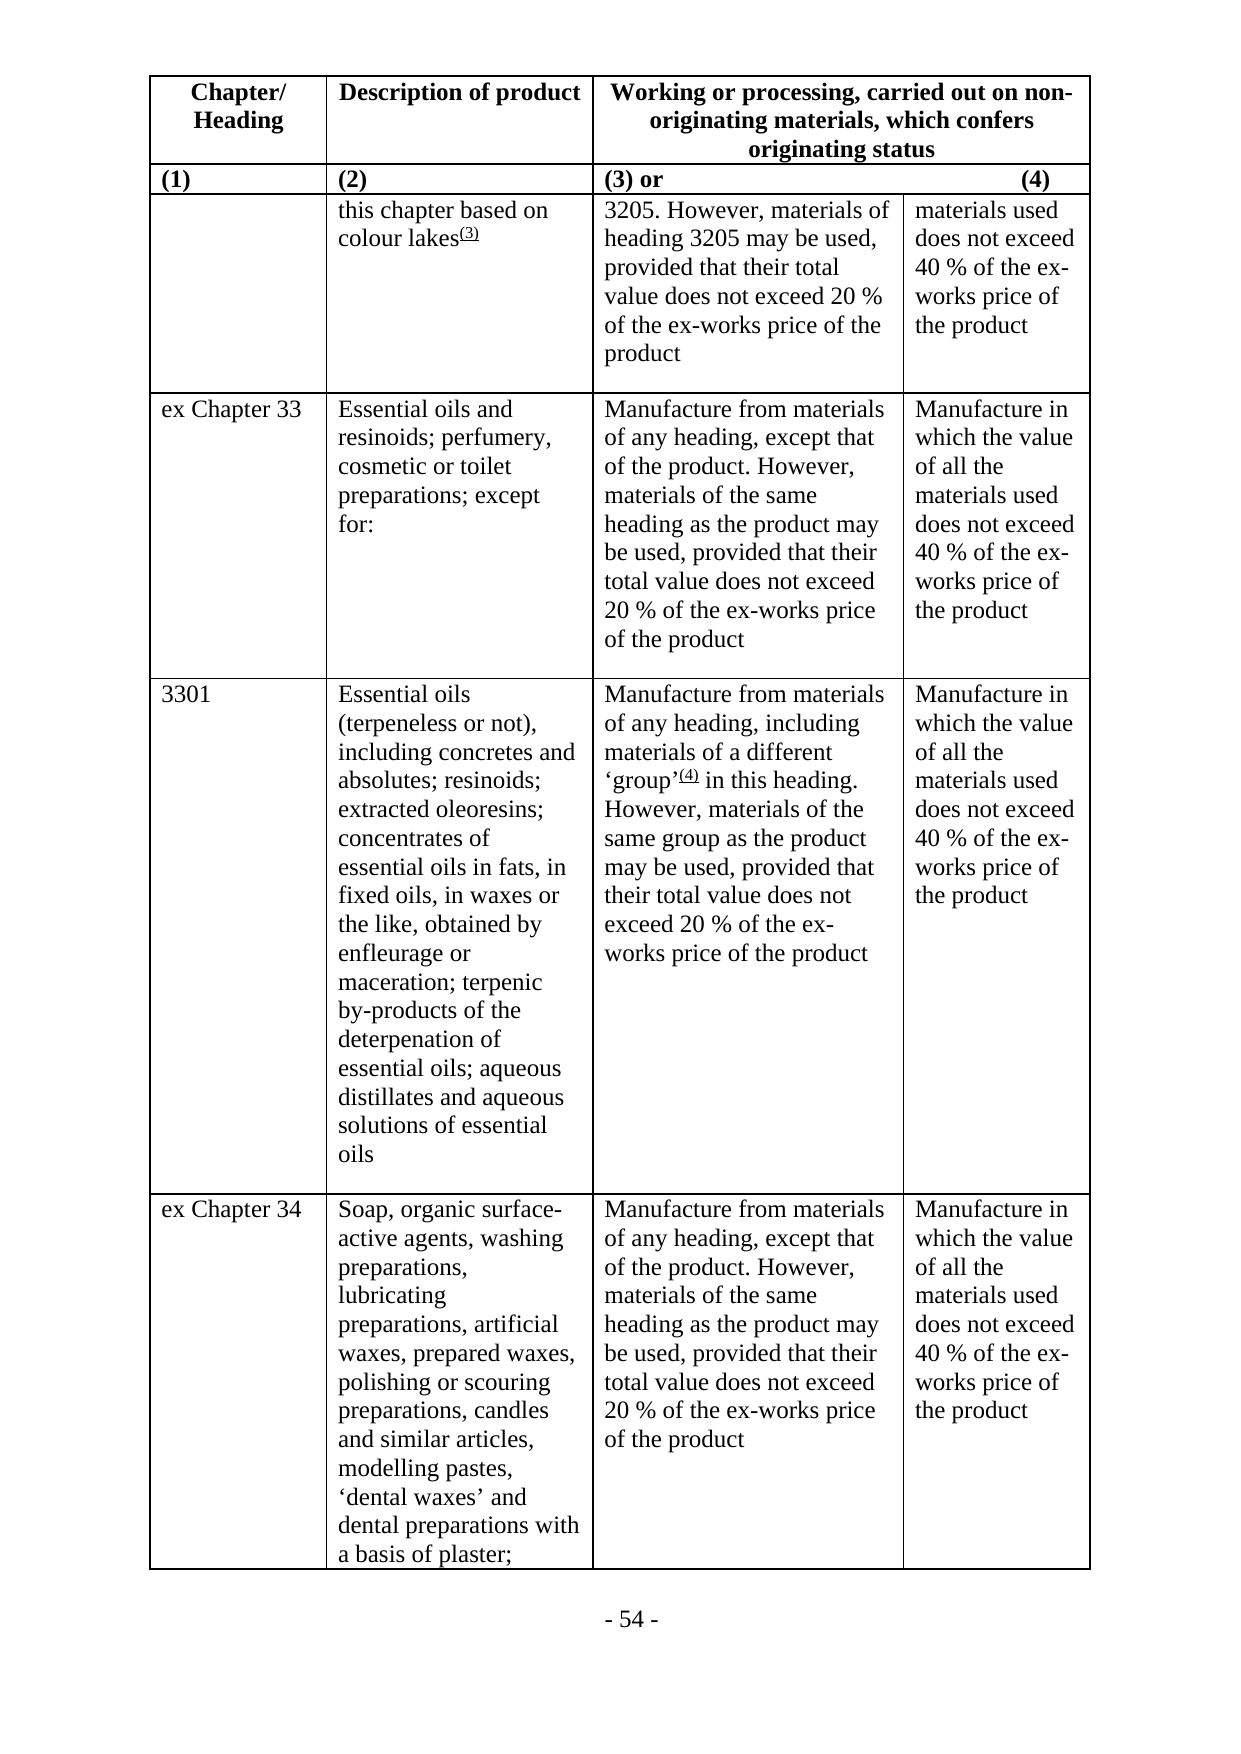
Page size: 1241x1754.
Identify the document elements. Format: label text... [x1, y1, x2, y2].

table_cell Manufacture from materials of any heading, except that of the product. However, materials of the same heading as the product may be used, provided that their total value does not exceed 20 % of the ex-works price of the product [594, 394, 903, 677]
table_header Working or processing, carried out on non-originating materials, which confers originating status [594, 77, 1089, 163]
table_cell (1) [151, 165, 326, 193]
table_cell materials used does not exceed 40 % of the ex-works price of the product [904, 195, 1089, 392]
table_cell 3205. However, materials of heading 3205 may be used, provided that their total value does not exceed 20 % of the ex-works price of the product [594, 195, 903, 392]
table_cell this chapter based on colour lakes(3) [327, 195, 592, 392]
table_header Chapter/Heading [151, 77, 326, 163]
table_cell (2) [327, 165, 592, 193]
table_cell [151, 195, 326, 392]
table_cell 3301 [151, 679, 326, 1193]
table_cell Essential oils (terpeneless or not), including concretes and absolutes; resinoids; extracted oleoresins; concentrates of essential oils in fats, in fixed oils, in waxes or the like, obtained by enfleurage or maceration; terpenic by-products of the deterpenation of essential oils; aqueous distillates and aqueous solutions of essential oils [327, 679, 592, 1193]
table_cell Manufacture from materials of any heading, except that of the product. However, materials of the same heading as the product may be used, provided that their total value does not exceed 20 % of the ex-works price of the product [594, 1195, 903, 1568]
table_cell ex Chapter 33 [151, 394, 326, 677]
table_cell Manufacture in which the value of all the materials used does not exceed 40 % of the ex-works price of the product [904, 394, 1089, 677]
table_cell Manufacture in which the value of all the materials used does not exceed 40 % of the ex-works price of the product [904, 679, 1089, 1193]
table_cell ex Chapter 34 [151, 1195, 326, 1568]
table_cell Essential oils and resinoids; perfumery, cosmetic or toilet preparations; except for: [327, 394, 592, 677]
table_cell (3) or (4) [594, 165, 1089, 193]
table_cell Soap, organic surface-active agents, washing preparations, lubricating preparations, artificial waxes, prepared waxes, polishing or scouring preparations, candles and similar articles, modelling pastes, ‘dental waxes’ and dental preparations with a basis of plaster; [327, 1195, 592, 1568]
table_cell Manufacture from materials of any heading, including materials of a different ‘group’(4) in this heading. However, materials of the same group as the product may be used, provided that their total value does not exceed 20 % of the ex-works price of the product [594, 679, 903, 1193]
table_header Description of product [327, 77, 592, 163]
table_cell Manufacture in which the value of all the materials used does not exceed 40 % of the ex-works price of the product [904, 1195, 1089, 1568]
